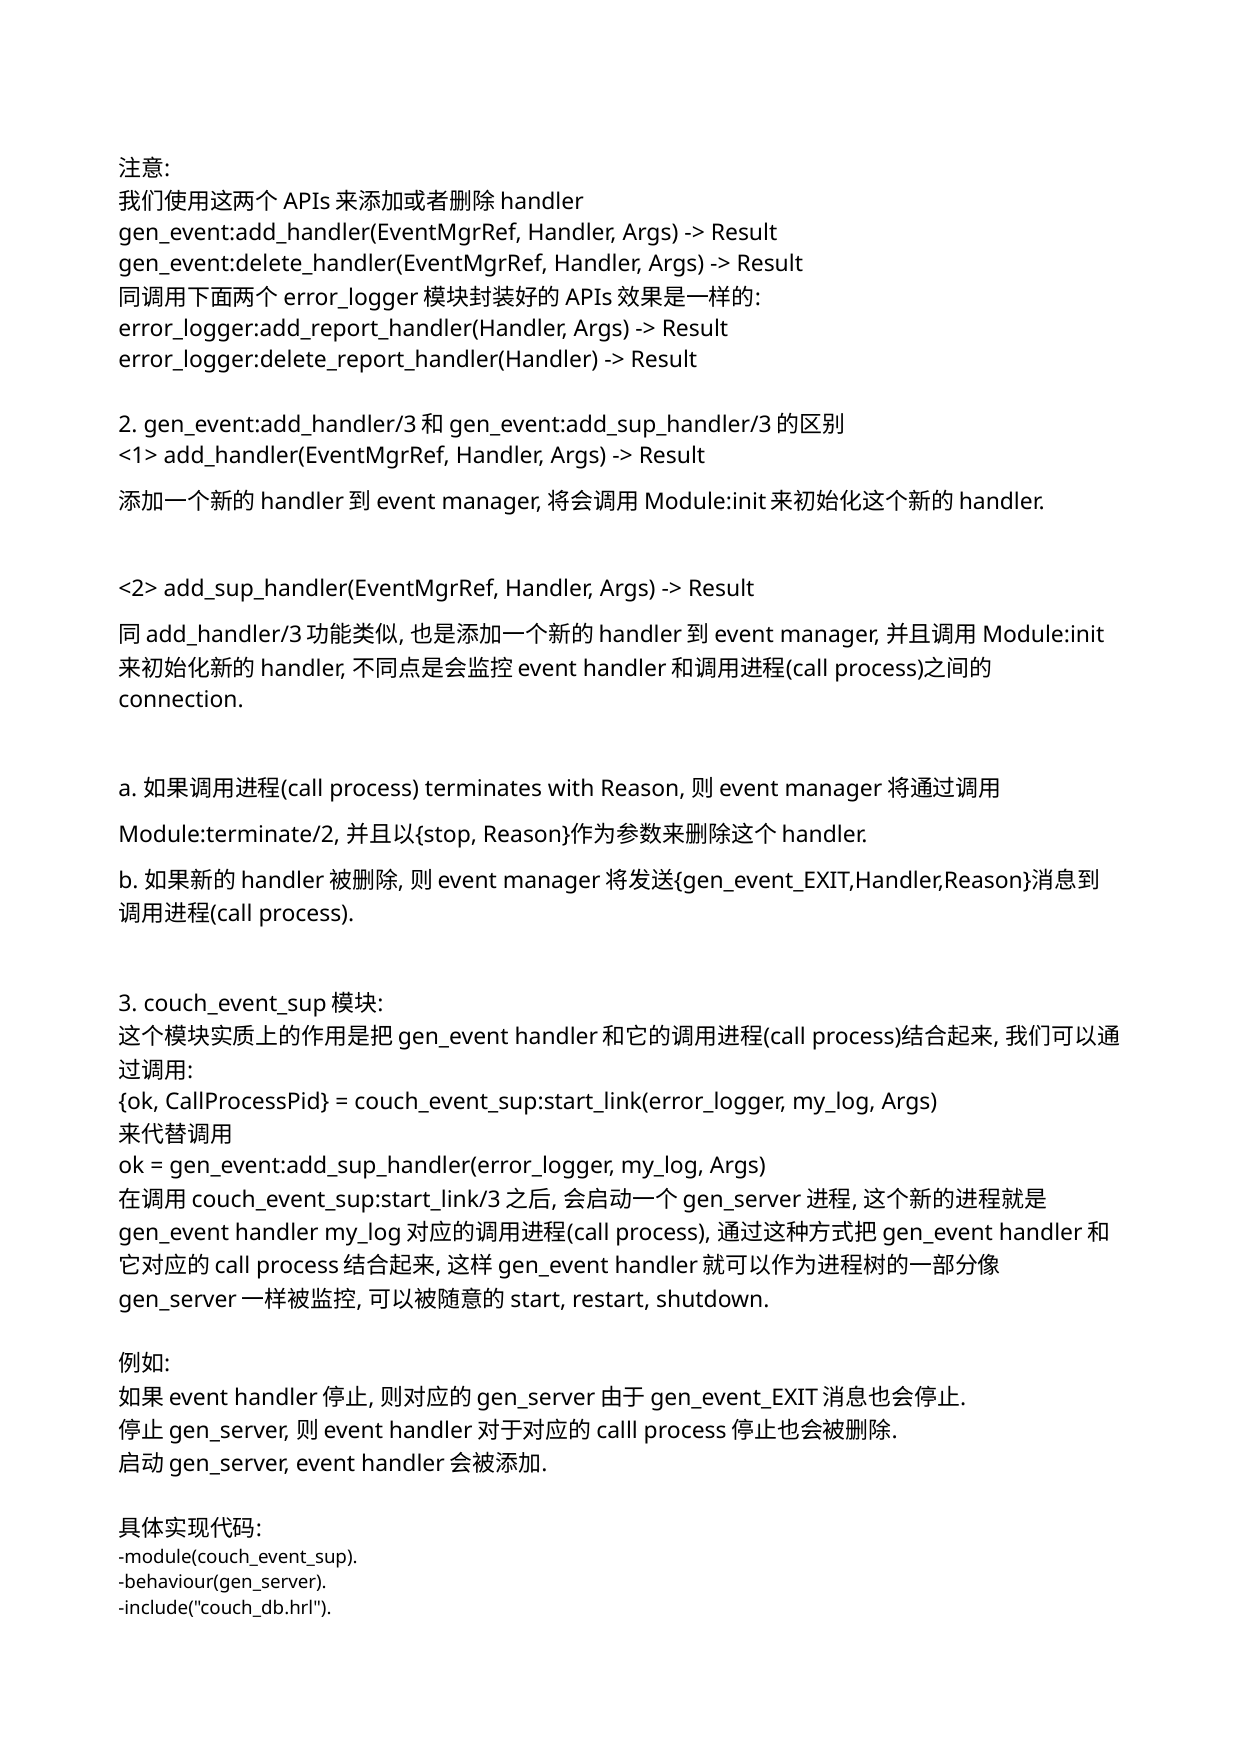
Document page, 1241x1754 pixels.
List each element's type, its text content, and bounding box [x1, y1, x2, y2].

text 停止gen_server, 则event handler对于对应的calll process停止也会被删除. [118, 1412, 1122, 1445]
text -include("couch_db.hrl"). [118, 1594, 1122, 1619]
text a. 如果调用进程(call process) terminates with Reason, 则event manager将通过调用 [118, 770, 1122, 803]
text 具体实现代码: [118, 1510, 1122, 1543]
text b. 如果新的handler被删除, 则event manager将发送{gen_event_EXIT,Handler,Reason}消息到调用进程(call process). [118, 862, 1122, 928]
text 这个模块实质上的作用是把gen_event handler和它的调用进程(call process)结合起来, 我们可以通过调用: [118, 1018, 1122, 1085]
text <1> add_handler(EventMgrRef, Handler, Args) -> Result [118, 439, 1122, 470]
text 启动gen_server, event handler会被添加. [118, 1445, 1122, 1478]
text <2> add_sup_handler(EventMgrRef, Handler, Args) -> Result [118, 572, 1122, 603]
text gen_event:delete_handler(EventMgrRef, Handler, Args) -> Result [118, 247, 1122, 278]
text error_logger:delete_report_handler(Handler) -> Result [118, 343, 1122, 374]
text -behaviour(gen_server). [118, 1568, 1122, 1594]
text -module(couch_event_sup). [118, 1543, 1122, 1568]
text 添加一个新的handler到event manager, 将会调用Module:init来初始化这个新的handler. [118, 483, 1122, 516]
text 在调用couch_event_sup:start_link/3之后, 会启动一个gen_server进程, 这个新的进程就是gen_event handler my_log对应的调用进程(call process), 通过这种方式把gen_event handler和它对应的call process结合起来, 这样gen_event handler就可以作为进程树的一部分像gen_server一样被监控, 可以被随意的start, restart, shutdown. [118, 1181, 1122, 1314]
text 同调用下面两个error_logger模块封装好的APIs效果是一样的: [118, 278, 1122, 312]
text 3. couch_event_sup模块: [118, 985, 1122, 1018]
text ok = gen_event:add_sup_handler(error_logger, my_log, Args) [118, 1149, 1122, 1181]
text 我们使用这两个APIs来添加或者删除handler [118, 183, 1122, 216]
text 2. gen_event:add_handler/3和gen_event:add_sup_handler/3的区别 [118, 406, 1122, 439]
text 例如: [118, 1345, 1122, 1378]
text Module:terminate/2, 并且以{stop, Reason}作为参数来删除这个handler. [118, 816, 1122, 849]
text 来代替调用 [118, 1116, 1122, 1149]
text 注意: [118, 149, 1122, 183]
text gen_event:add_handler(EventMgrRef, Handler, Args) -> Result [118, 216, 1122, 247]
text error_logger:add_report_handler(Handler, Args) -> Result [118, 312, 1122, 343]
text {ok, CallProcessPid} = couch_event_sup:start_link(error_logger, my_log, Args) [118, 1085, 1122, 1116]
text 同add_handler/3功能类似, 也是添加一个新的handler到event manager, 并且调用Module:init来初始化新的handler, 不同点是会监控event handler和调用进程(call process)之间的connection. [118, 616, 1122, 714]
text 如果event handler停止, 则对应的gen_server由于gen_event_EXIT消息也会停止. [118, 1378, 1122, 1412]
